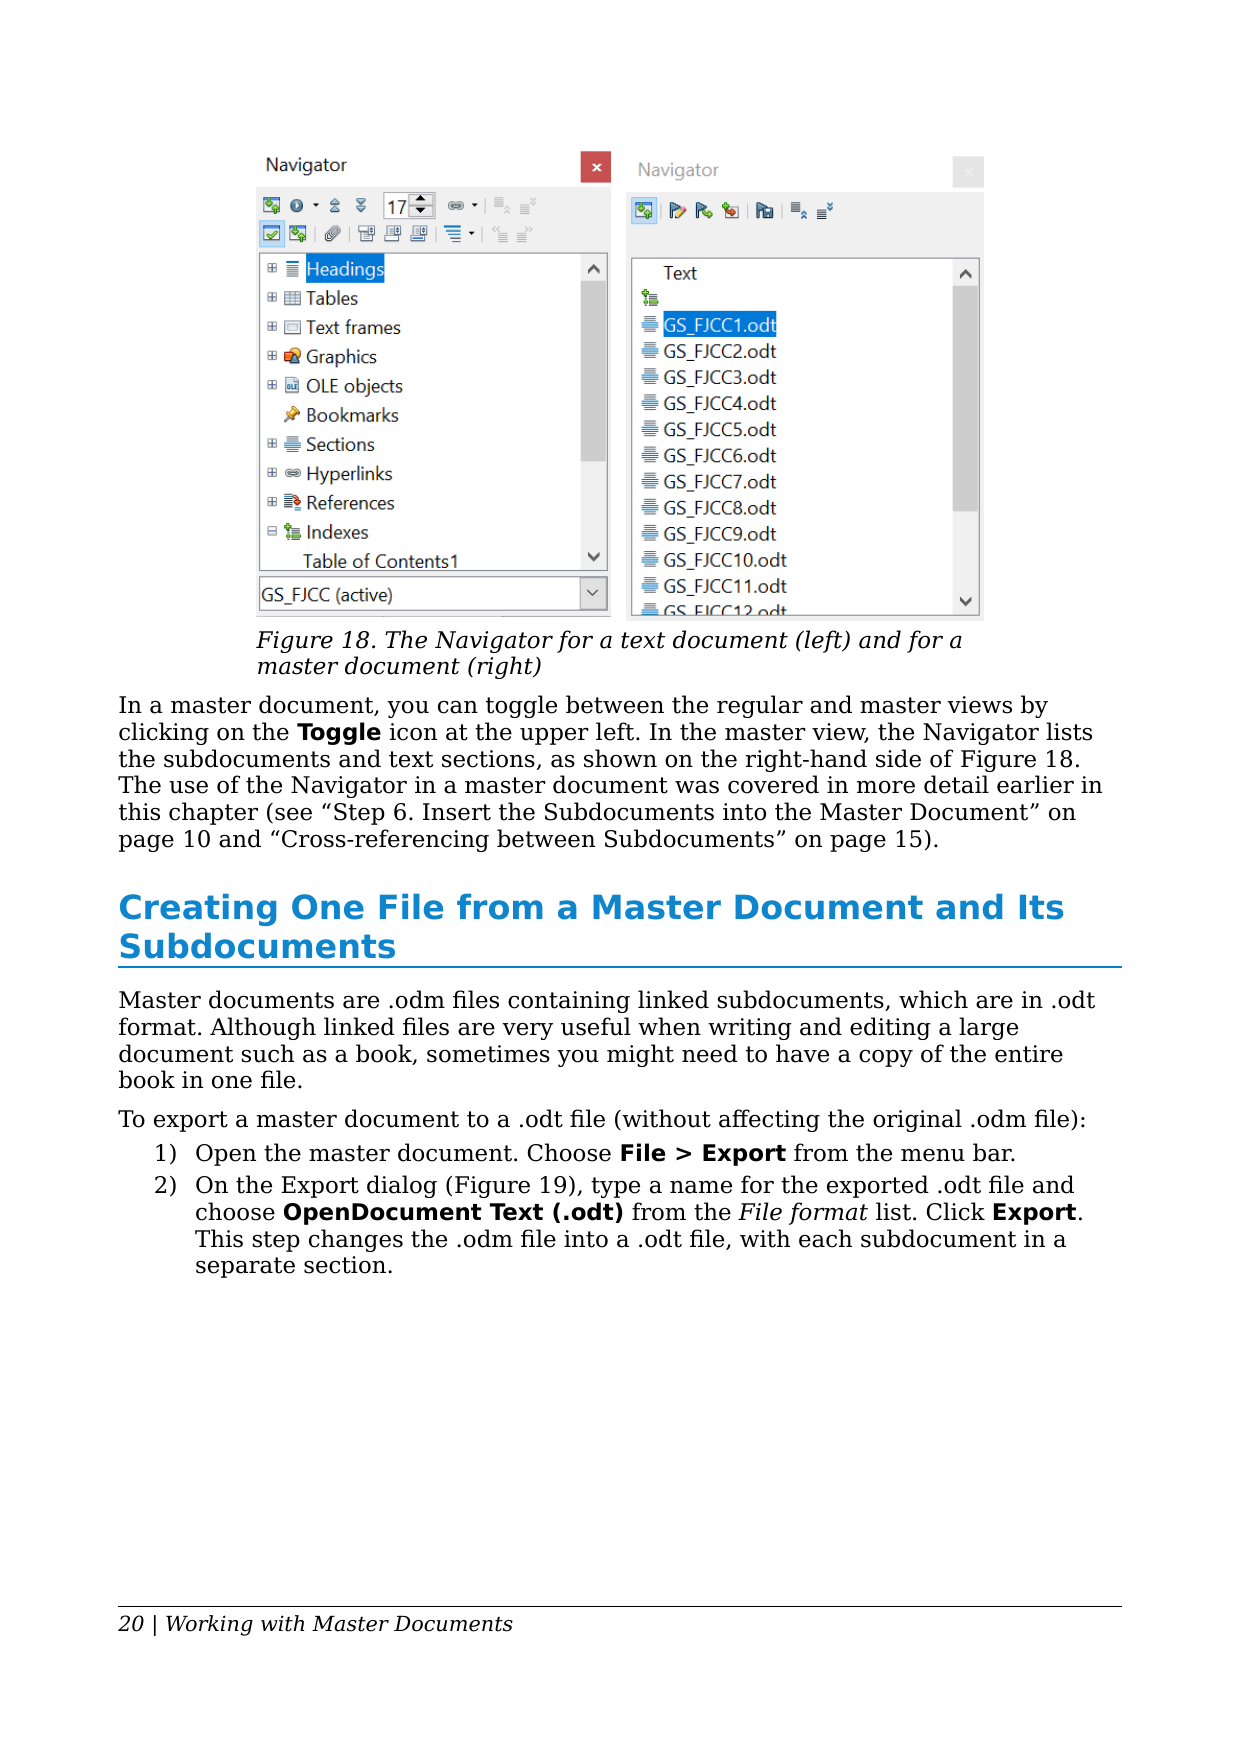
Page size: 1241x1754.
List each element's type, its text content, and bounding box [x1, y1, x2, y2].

list On the Export dialog (Figure 19), type a name for the exported .odt file and choose OpenDocument Text (.odt) from the File format list. Click Export. This step changes the .odm file into a .odt file, with each subdocument in a separate section. [177, 1173, 1122, 1279]
subtitle Creating One File from a Master Document and Its Subdocuments [118, 889, 1122, 966]
text In a master document, you can toggle between the regular and master views by clicking on the Toggle icon at the upper left. In the master view, the Navigator lists the subdocuments and text sections, as shown on the right-hand side of Figure 18. The use of the Navigator in a master document was covered in more detail earlier in this chapter (see “Step 6. Insert the Subdocuments into the Master Document” on page 10 and “Cross-referencing between Subdocuments” on page 15). [118, 693, 1122, 853]
list To export a master document to a .odt file (without affecting the original .odm file): [118, 1107, 1122, 1133]
list Open the master document. Choose File > Export from the menu bar. [177, 1140, 1122, 1166]
picture [256, 144, 611, 617]
text Figure 18. The Navigator for a text document (left) and for a master document (right) [256, 627, 984, 680]
picture [626, 148, 984, 621]
text Master documents are .odm files containing linked subdocuments, which are in .odt format. Although linked files are very useful when writing and editing a large document such as a book, sometimes you might need to have a copy of the entire book in one file. [118, 987, 1122, 1094]
